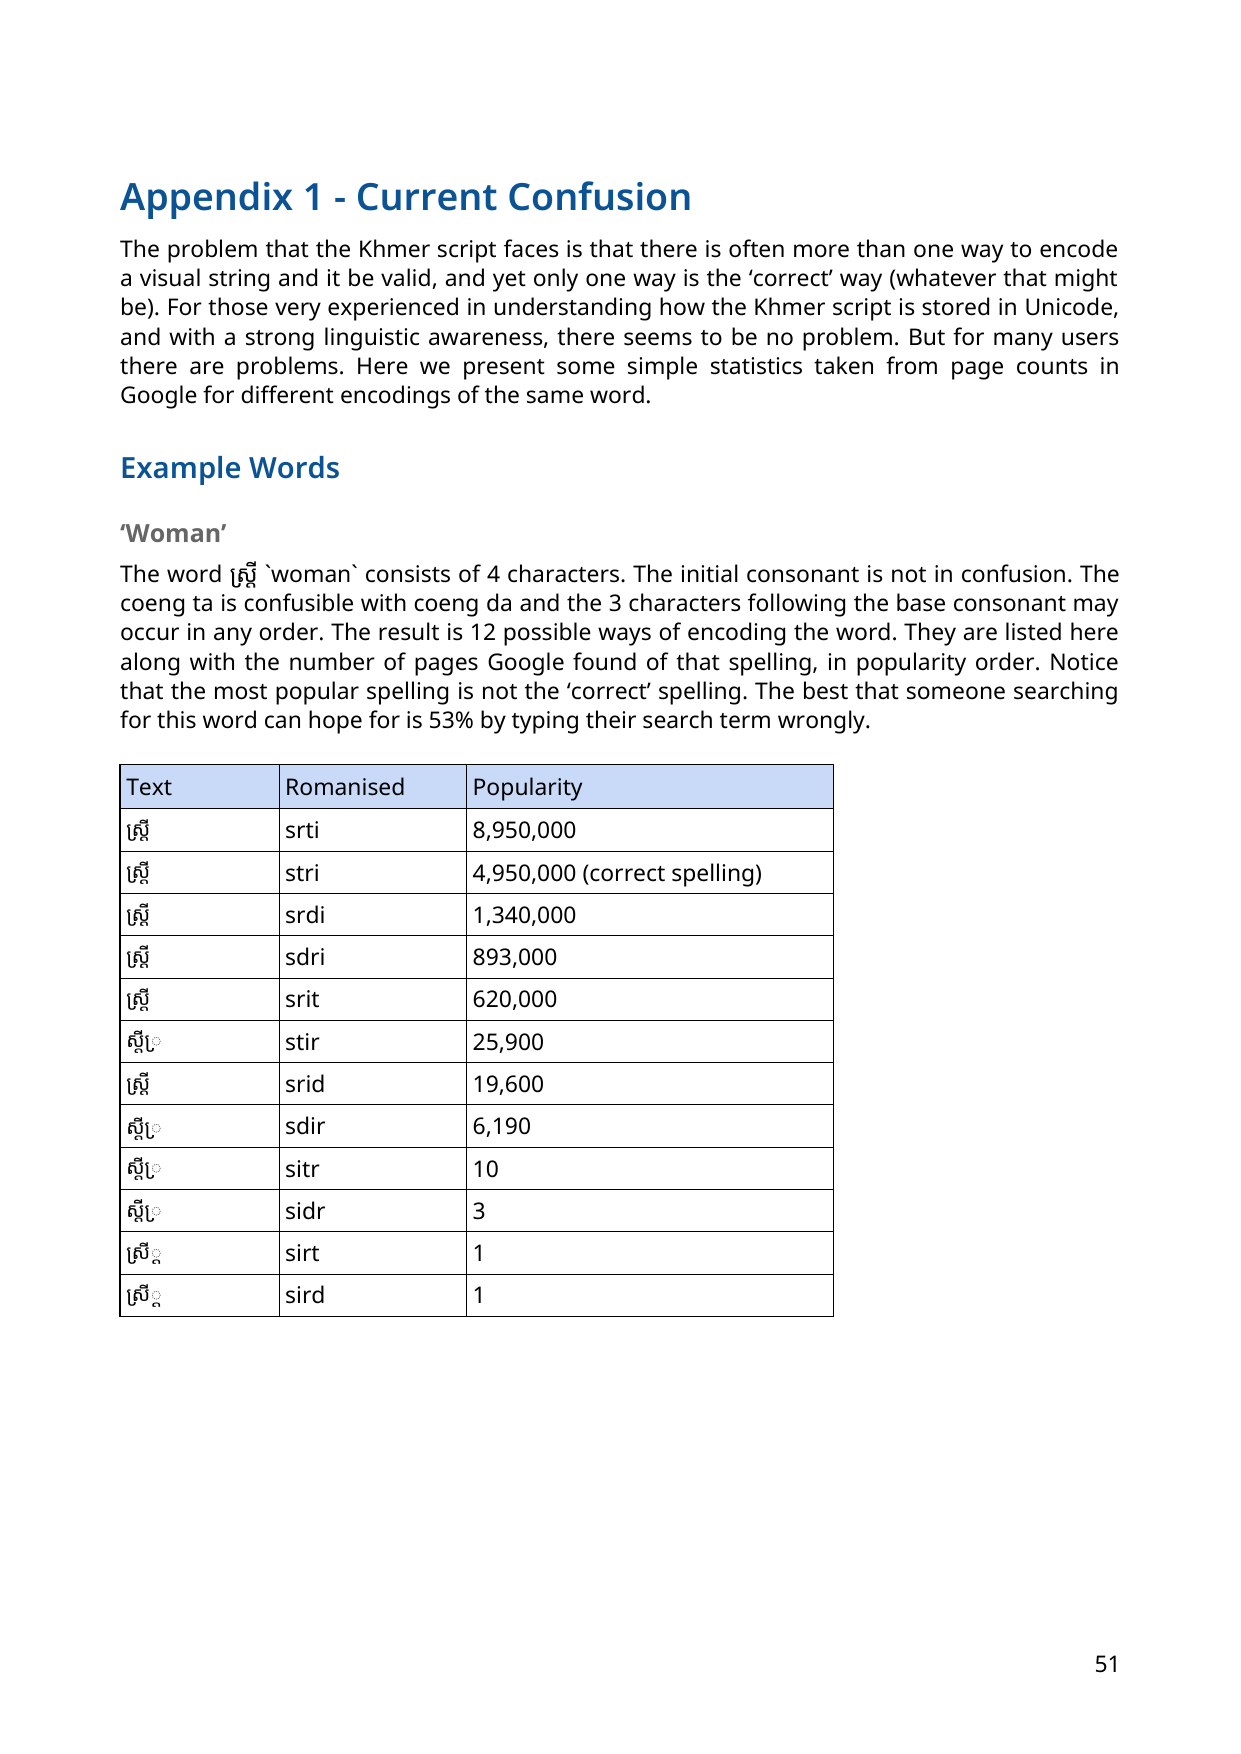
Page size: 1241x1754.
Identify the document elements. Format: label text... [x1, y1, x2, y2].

table_cell ស្រី្ដ [121, 1063, 279, 1104]
table_cell 620,000 [467, 979, 833, 1020]
table_cell 1,340,000 [467, 894, 833, 935]
subtitle ‘Woman’ [120, 516, 1121, 550]
table_cell 1 [467, 1232, 833, 1273]
table_cell 19,600 [467, 1063, 833, 1104]
subtitle Example Words [120, 447, 1121, 487]
table_cell ស្រ្ដី [121, 894, 279, 935]
table_cell ស្រ្តី [121, 809, 279, 851]
table_cell 25,900 [467, 1021, 833, 1062]
table_cell sidr [280, 1190, 466, 1231]
table_cell ស្តី◌្រ [121, 1021, 279, 1062]
table_cell ស្ត្រី [121, 852, 279, 893]
table_cell ស្រី្ត [121, 979, 279, 1020]
table_cell សី្រ្ដ [121, 1275, 279, 1316]
table_cell sitr [280, 1148, 466, 1189]
table_cell 8,950,000 [467, 809, 833, 851]
table_cell សី្ដ្រ [121, 1190, 279, 1231]
table_cell 10 [467, 1148, 833, 1189]
table_cell សី្ត្រ [121, 1148, 279, 1189]
table_cell sdri [280, 936, 466, 977]
table_cell stri [280, 852, 466, 893]
table_cell stir [280, 1021, 466, 1062]
table_cell srti [280, 809, 466, 851]
table_cell sird [280, 1275, 466, 1316]
table_cell ស្ដី◌្រ [121, 1105, 279, 1147]
table_cell srid [280, 1063, 466, 1104]
text The problem that the Khmer script faces is that there is often more than one way to encode a visual string and it be valid, and yet only one way is the ‘correct’ way (whatever that might be). For those very experienced in understanding how the Khmer script is stored in Unicode, and with a strong linguistic awareness, there seems to be no problem. But for many users there are problems. Here we present some simple statistics taken from page counts in Google for different encodings of the same word. [120, 233, 1121, 410]
table_cell srdi [280, 894, 466, 935]
text The word ស្ត្រី `woman` consists of 4 characters. The initial consonant is not in confusion. The coeng ta is confusible with coeng da and the 3 characters following the base consonant may occur in any order. The result is 12 possible ways of encoding the word. They are listed here along with the number of pages Google found of that spelling, in popularity order. Notice that the most popular spelling is not the ‘correct’ spelling. The best that someone searching for this word can hope for is 53% by typing their search term wrongly. [120, 558, 1121, 735]
table_cell 1 [467, 1275, 833, 1316]
table_cell 4,950,000 (correct spelling) [467, 852, 833, 893]
subtitle Appendix 1 - Current Confusion [120, 170, 1121, 221]
table_cell ស្ដ្រី [121, 936, 279, 977]
table_header Popularity [467, 765, 833, 808]
table_cell 893,000 [467, 936, 833, 977]
table_header Romanised [280, 765, 466, 808]
table_cell 6,190 [467, 1105, 833, 1147]
table_cell sirt [280, 1232, 466, 1273]
table_cell sdir [280, 1105, 466, 1147]
table_cell សី្រ្ត [121, 1232, 279, 1273]
table_cell srit [280, 979, 466, 1020]
table_cell 3 [467, 1190, 833, 1231]
table_header Text [121, 765, 279, 808]
